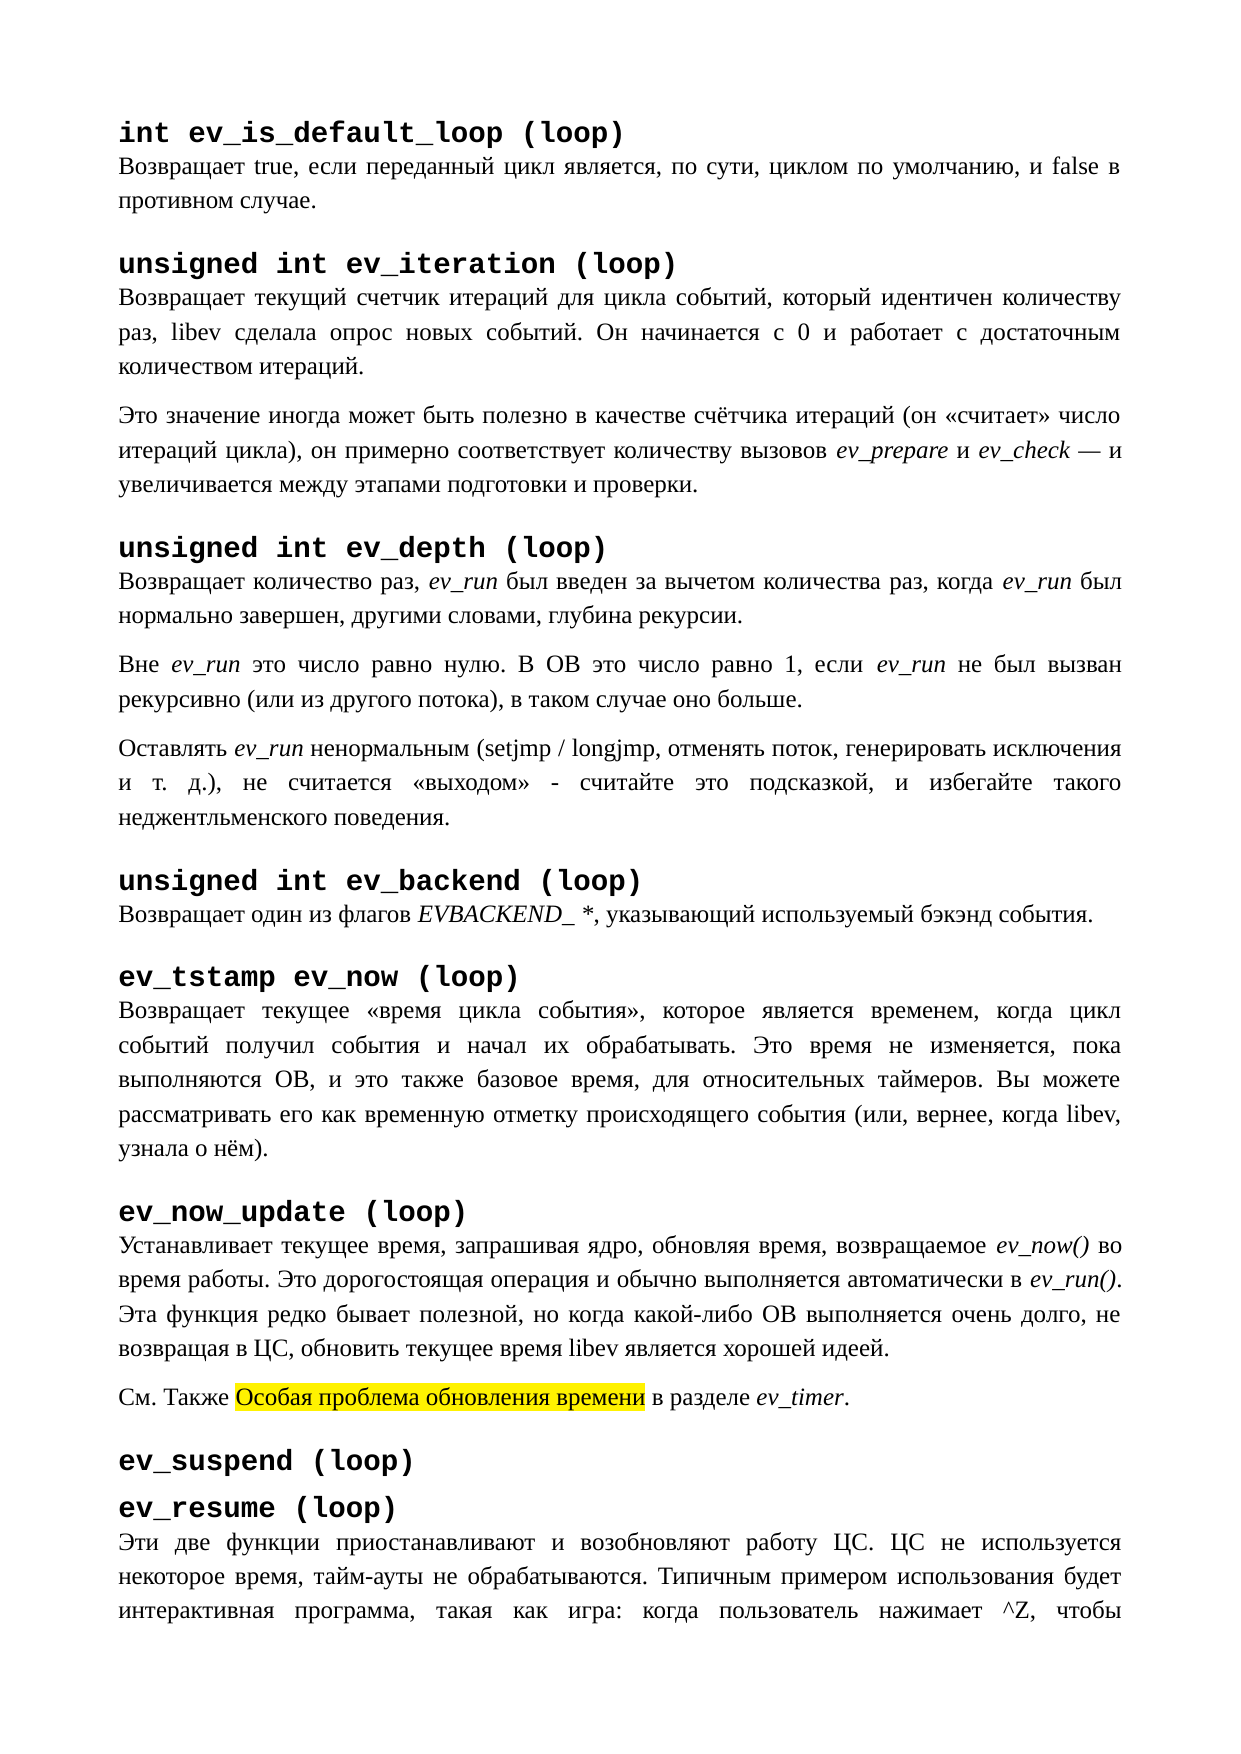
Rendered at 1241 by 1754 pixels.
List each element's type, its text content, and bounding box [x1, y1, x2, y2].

subtitle ev_now_update (loop) [118, 1197, 1122, 1230]
subtitle unsigned int ev_iteration (loop) [118, 249, 1122, 282]
subtitle int ev_is_default_loop (loop) [118, 118, 1122, 151]
text Возвращает количество раз, ev_run был введен за вычетом количества раз, когда ev_run был нормально завершен, другими словами, глубина рекурсии. [118, 566, 1122, 629]
text Это значение иногда может быть полезно в качестве счётчика итераций (он «считает» число итераций цикла), он примерно соответствует количеству вызовов ev_prepare и ev_check — и увеличивается между этапами подготовки и проверки. [118, 400, 1122, 498]
subtitle ev_suspend (loop) [118, 1446, 1122, 1479]
text Эти две функции приостанавливают и возобновляют работу ЦС. ЦС не используется некоторое время, тайм-ауты не обрабатываются. Типичным примером использования будет интерактивная программа, такая как игра: когда пользователь нажимает ^Z, чтобы [118, 1527, 1122, 1624]
text См. Также Особая проблема обновления времени в разделе ev_timer. [118, 1382, 1122, 1411]
subtitle ev_resume (loop) [118, 1494, 1122, 1527]
text Оставлять ev_run ненормальным (setjmp / longjmp, отменять поток, генерировать исключения и т. д.), не считается «выходом» - считайте это подсказкой, и избегайте такого неджентльменского поведения. [118, 733, 1122, 831]
subtitle unsigned int ev_backend (loop) [118, 866, 1122, 899]
text Возвращает true, если переданный цикл является, по сути, циклом по умолчанию, и false в противном случае. [118, 151, 1122, 214]
text Возвращает текущее «время цикла события», которое является временем, когда цикл событий получил события и начал их обрабатывать. Это время не изменяется, пока выполняются ОВ, и это также базовое время, для относительных таймеров. Вы можете рассматривать его как временную отметку происходящего события (или, вернее, когда libev, узнала о нём). [118, 995, 1122, 1162]
text Возвращает текущий счетчик итераций для цикла событий, который идентичен количеству раз, libev сделала опрос новых событий. Он начинается с 0 и работает с достаточным количеством итераций. [118, 282, 1122, 380]
text Устанавливает текущее время, запрашивая ядро, обновляя время, возвращаемое ev_now() во время работы. Это дорогостоящая операция и обычно выполняется автоматически в ev_run(). Эта функция редко бывает полезной, но когда какой-либо ОВ выполняется очень долго, не возвращая в ЦС, обновить текущее время libev является хорошей идеей. [118, 1230, 1122, 1362]
subtitle ev_tstamp ev_now (loop) [118, 962, 1122, 995]
text Вне ev_run это число равно нулю. В ОВ это число равно 1, если ev_run не был вызван рекурсивно (или из другого потока), в таком случае оно больше. [118, 649, 1122, 713]
text Возвращает один из флагов EVBACKEND_ *, указывающий используемый бэкэнд события. [118, 899, 1122, 927]
subtitle unsigned int ev_depth (loop) [118, 533, 1122, 566]
